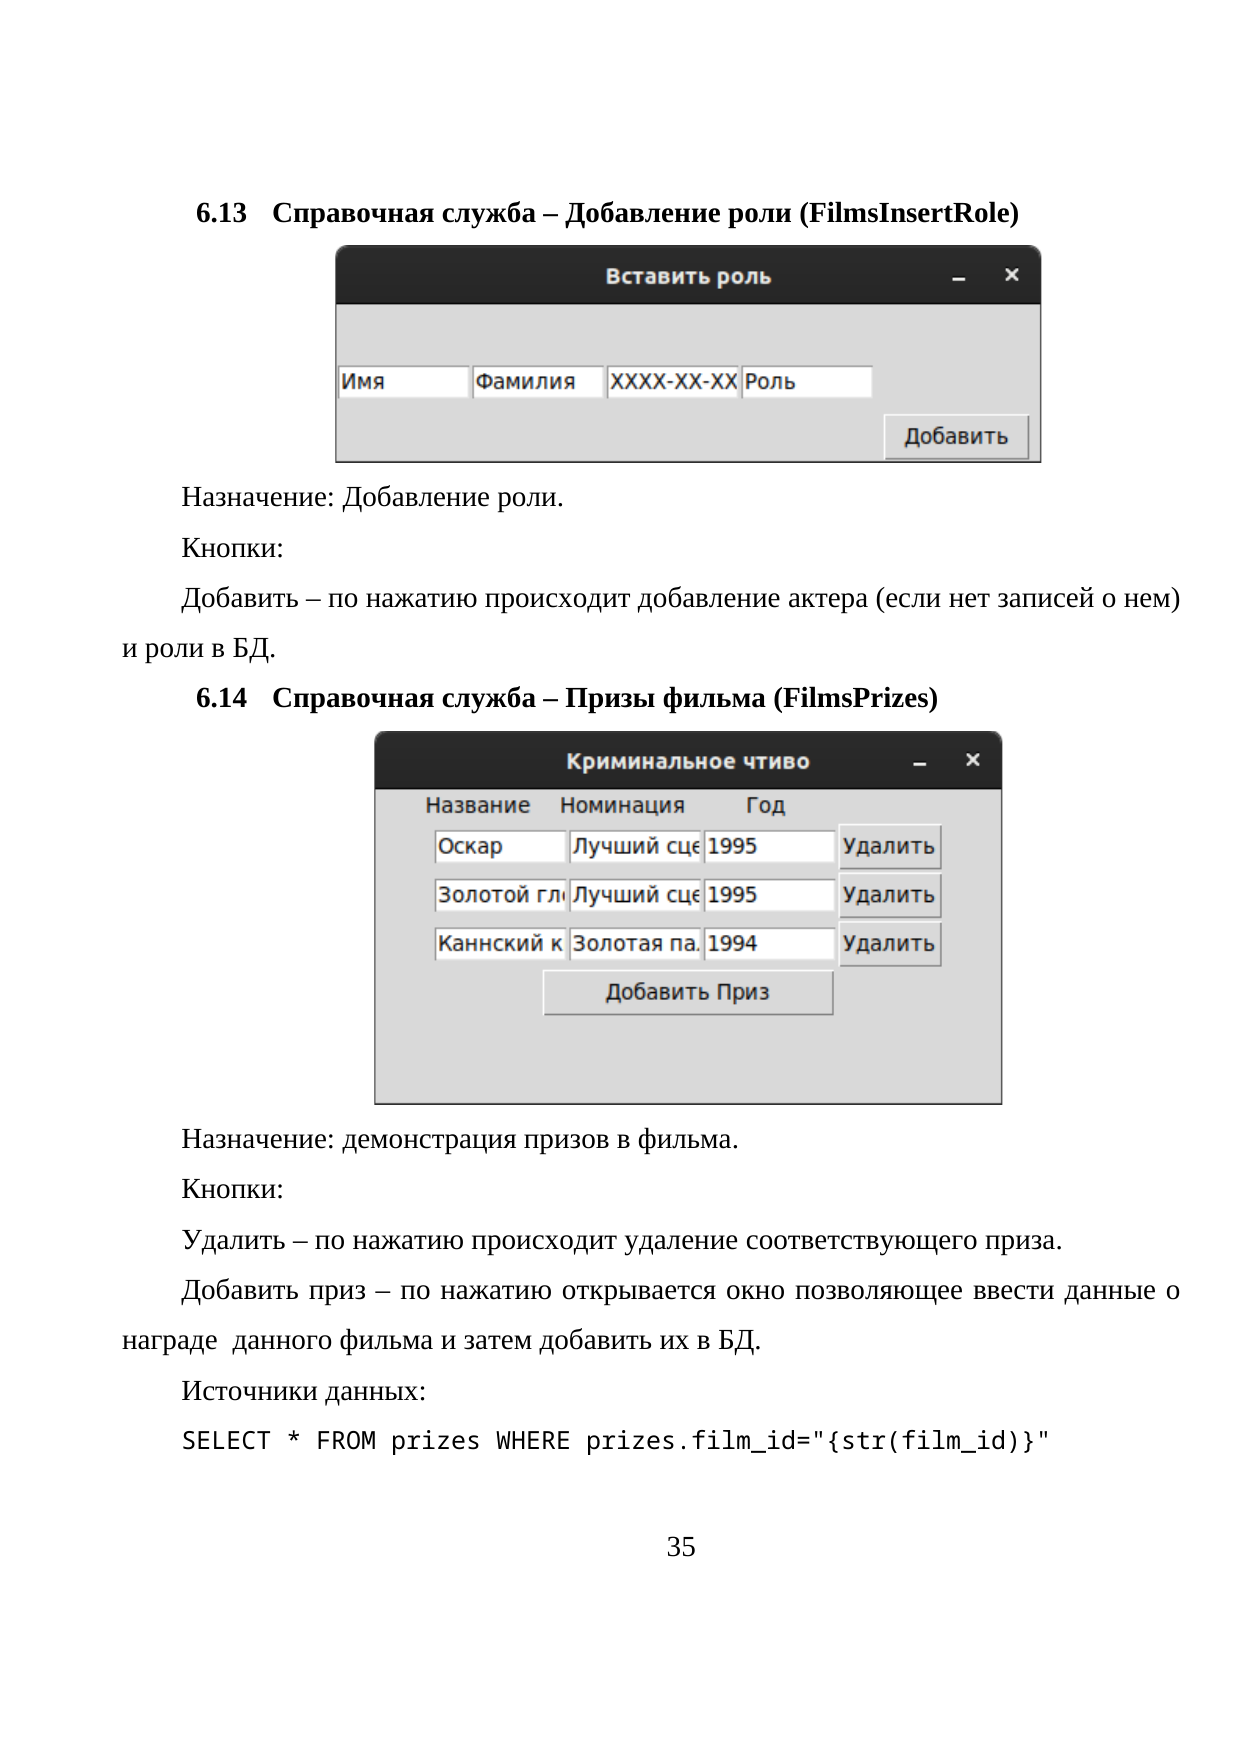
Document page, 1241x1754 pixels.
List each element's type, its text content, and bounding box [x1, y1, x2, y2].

text Кнопки: [122, 530, 1181, 563]
subtitle Справочная служба – Призы фильма (FilmsPrizes) [196, 681, 1181, 714]
subtitle Справочная служба – Добавление роли (FilmsInsertRole) [196, 195, 1181, 229]
text Кнопки: [122, 1171, 1181, 1205]
text Удалить – по нажатию происходит удаление соответствующего приза. [122, 1222, 1181, 1255]
text Добавить приз – по нажатию открывается окно позволяющее ввести данные о награде данного фильма и затем добавить их в БД. [122, 1272, 1181, 1356]
picture [335, 245, 1042, 463]
text Назначение: Добавление роли. [122, 479, 1181, 513]
text Назначение: демонстрация призов в фильма. [122, 1121, 1181, 1155]
text SELECT * FROM prizes WHERE prizes.film_id="{str(film_id)}" [122, 1423, 1181, 1457]
text Источники данных: [122, 1373, 1181, 1406]
picture [374, 731, 1003, 1105]
text Добавить – по нажатию происходит добавление актера (если нет записей о нем) и роли в БД. [122, 580, 1181, 664]
